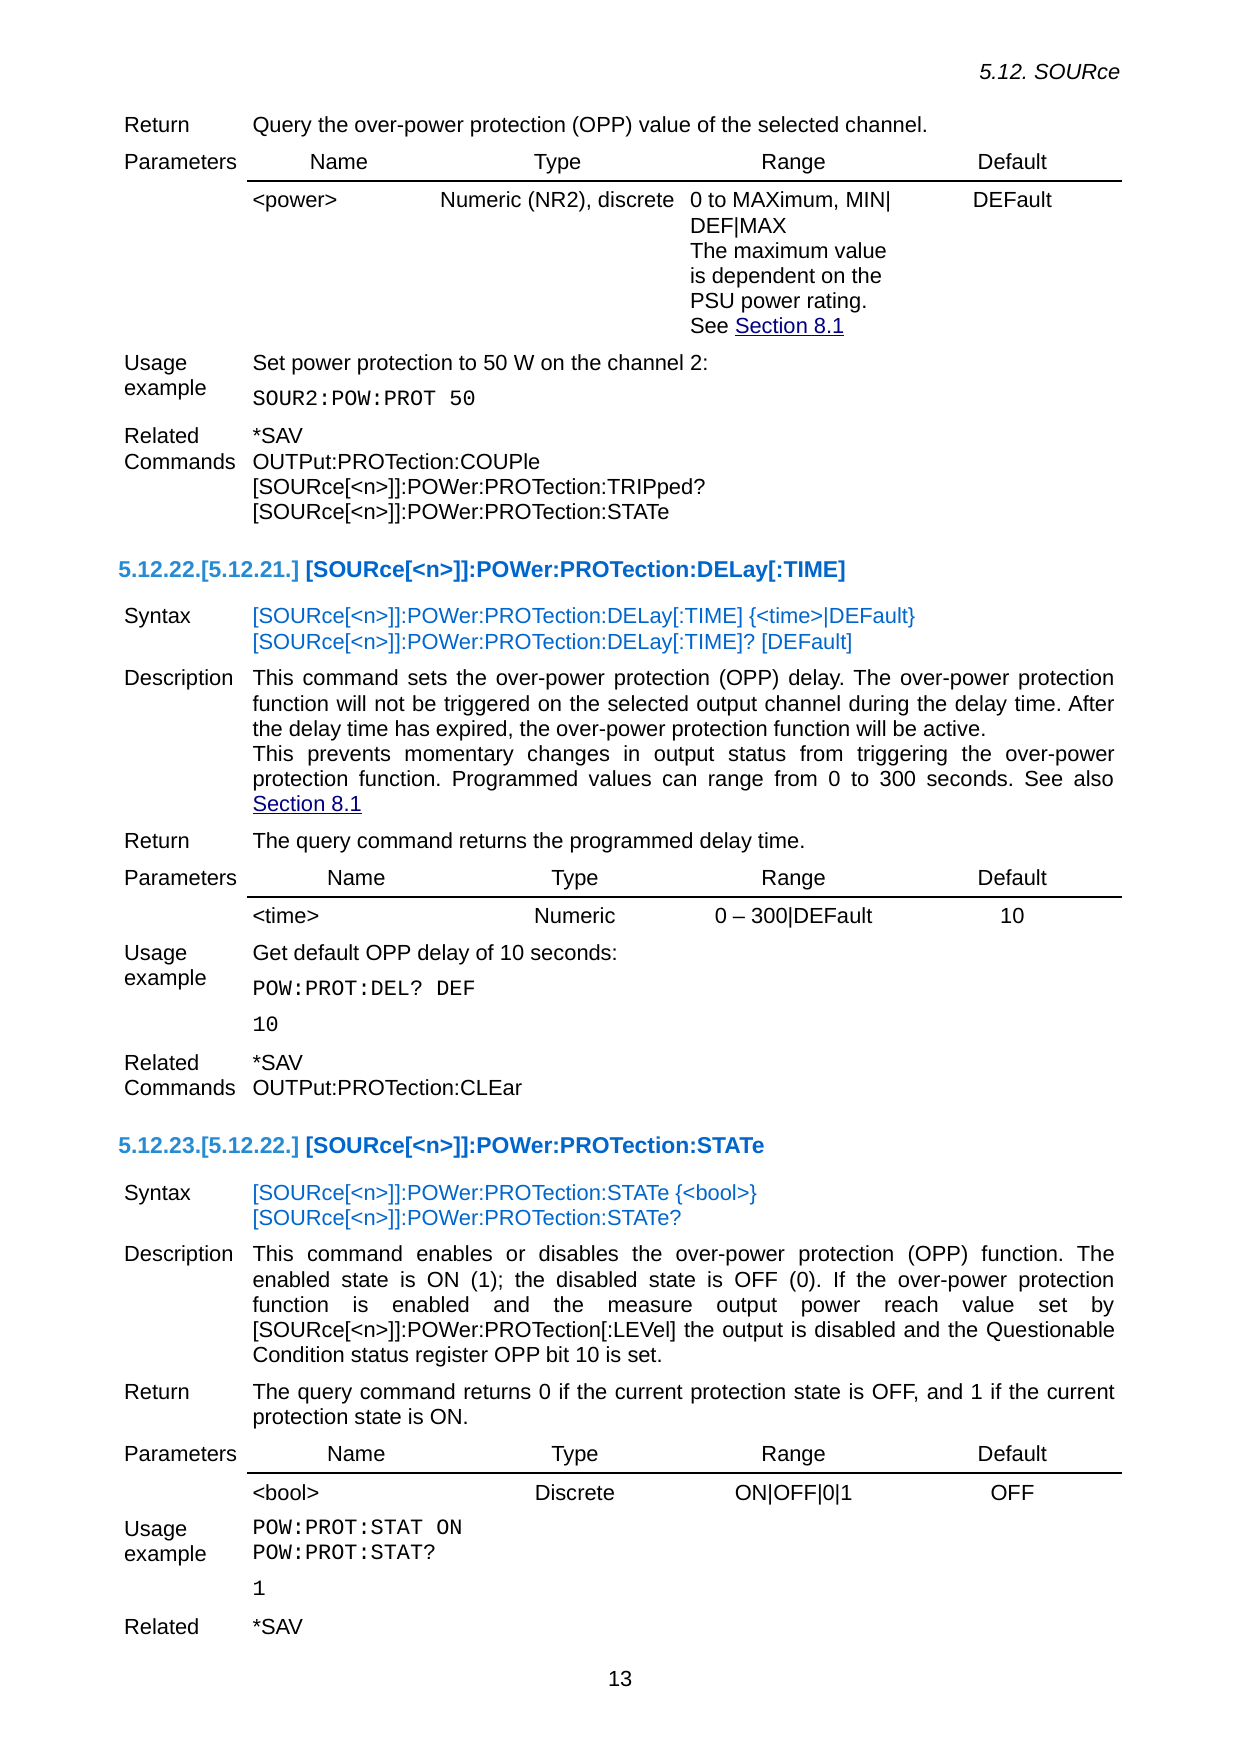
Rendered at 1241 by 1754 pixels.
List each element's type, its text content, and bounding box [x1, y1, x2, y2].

table_cell Related [118, 1608, 247, 1644]
table_cell Range [684, 859, 903, 896]
table_cell The query command returns 0 if the current protection state is OFF, and 1 if the current protection state is ON. [247, 1373, 1122, 1435]
table_header Syntax [118, 1174, 247, 1236]
table_cell Default [903, 143, 1122, 179]
table_cell Related Commands [118, 418, 247, 530]
table_cell Discrete [465, 1474, 684, 1510]
table_cell Range [684, 1435, 903, 1472]
table_cell Numeric [465, 898, 684, 934]
table_cell Return [118, 1373, 247, 1435]
table_cell Get default OPP delay of 10 seconds: POW:PROT:DEL? DEF 10 [247, 934, 1122, 1044]
table_cell Default [903, 859, 1122, 896]
table_cell Type [465, 1435, 684, 1472]
table_cell POW:PROT:STAT ON POW:PROT:STAT? 1 [247, 1510, 1122, 1608]
table_cell Query the over-power protection (OPP) value of the selected channel. [247, 106, 1122, 143]
table_cell Parameters [118, 143, 247, 344]
table_cell 10 [903, 898, 1122, 934]
table_cell Type [431, 143, 684, 179]
subtitle [SOURce[<n>]]:POWer:PROTection:DELay[:TIME] [118, 556, 1122, 583]
table_cell <bool> [247, 1474, 465, 1510]
table_header Syntax [118, 598, 247, 659]
table_cell Numeric (NR2), discrete [431, 182, 684, 344]
table_cell Name [247, 1435, 465, 1472]
table_cell Usage example [118, 1510, 247, 1608]
table_cell *SAV OUTPut:PROTection:CLEar [247, 1044, 1122, 1106]
table_cell Name [247, 859, 465, 896]
table_header [SOURce[<n>]]:POWer:PROTection:STATe {<bool>} [SOURce[<n>]]:POWer:PROTection:STATe? [247, 1174, 1122, 1236]
table_cell Parameters [118, 859, 247, 934]
table_cell Name [247, 143, 431, 179]
table_cell Usage example [118, 344, 247, 418]
table_cell Return [118, 106, 247, 143]
table_cell Return [118, 822, 247, 859]
table_cell *SAV [247, 1608, 1122, 1644]
subtitle [SOURce[<n>]]:POWer:PROTection:STATe [118, 1132, 1122, 1159]
table_cell Parameters [118, 1435, 247, 1510]
table_cell ON|OFF|0|1 [684, 1474, 903, 1510]
table_cell Description [118, 660, 247, 822]
table_cell 0 – 300|DEFault [684, 898, 903, 934]
table_header [SOURce[<n>]]:POWer:PROTection:DELay[:TIME] {<time>|DEFault} [SOURce[<n>]]:POWer:PROTection:DELay[:TIME]? [DEFault] [247, 598, 1122, 659]
table_cell Default [903, 1435, 1122, 1472]
table_cell The query command returns the programmed delay time. [247, 822, 1122, 859]
table_cell <power> [247, 182, 431, 344]
table_cell Range [684, 143, 903, 179]
table_cell Usage example [118, 934, 247, 1044]
table_cell Description [118, 1236, 247, 1373]
table_cell This command sets the over-power protection (OPP) delay. The over-power protection function will not be triggered on the selected output channel during the delay time. After the delay time has expired, the over-power protection function will be active. This prevents momentary changes in output status from triggering the over-power protection function. Programmed values can range from 0 to 300 seconds. See also Section 8.1 [247, 660, 1122, 822]
table_cell This command enables or disables the over-power protection (OPP) function. The enabled state is ON (1); the disabled state is OFF (0). If the over-power protection function is enabled and the measure output power reach value set by [SOURce[<n>]]:POWer:PROTection[:LEVel] the output is disabled and the Questionable Condition status register OPP bit 10 is set. [247, 1236, 1122, 1373]
table_cell *SAV OUTPut:PROTection:COUPle [SOURce[<n>]]:POWer:PROTection:TRIPped? [SOURce[<n>]]:POWer:PROTection:STATe [247, 418, 1122, 530]
table_cell Set power protection to 50 W on the channel 2: SOUR2:POW:PROT 50 [247, 344, 1122, 418]
table_cell <time> [247, 898, 465, 934]
table_cell DEFault [903, 182, 1122, 344]
table_cell 0 to MAXimum, MIN|DEF|MAX The maximum value is dependent on the PSU power rating. See Section 8.1 [684, 182, 903, 344]
table_cell Type [465, 859, 684, 896]
table_cell Related Commands [118, 1044, 247, 1106]
table_cell OFF [903, 1474, 1122, 1510]
